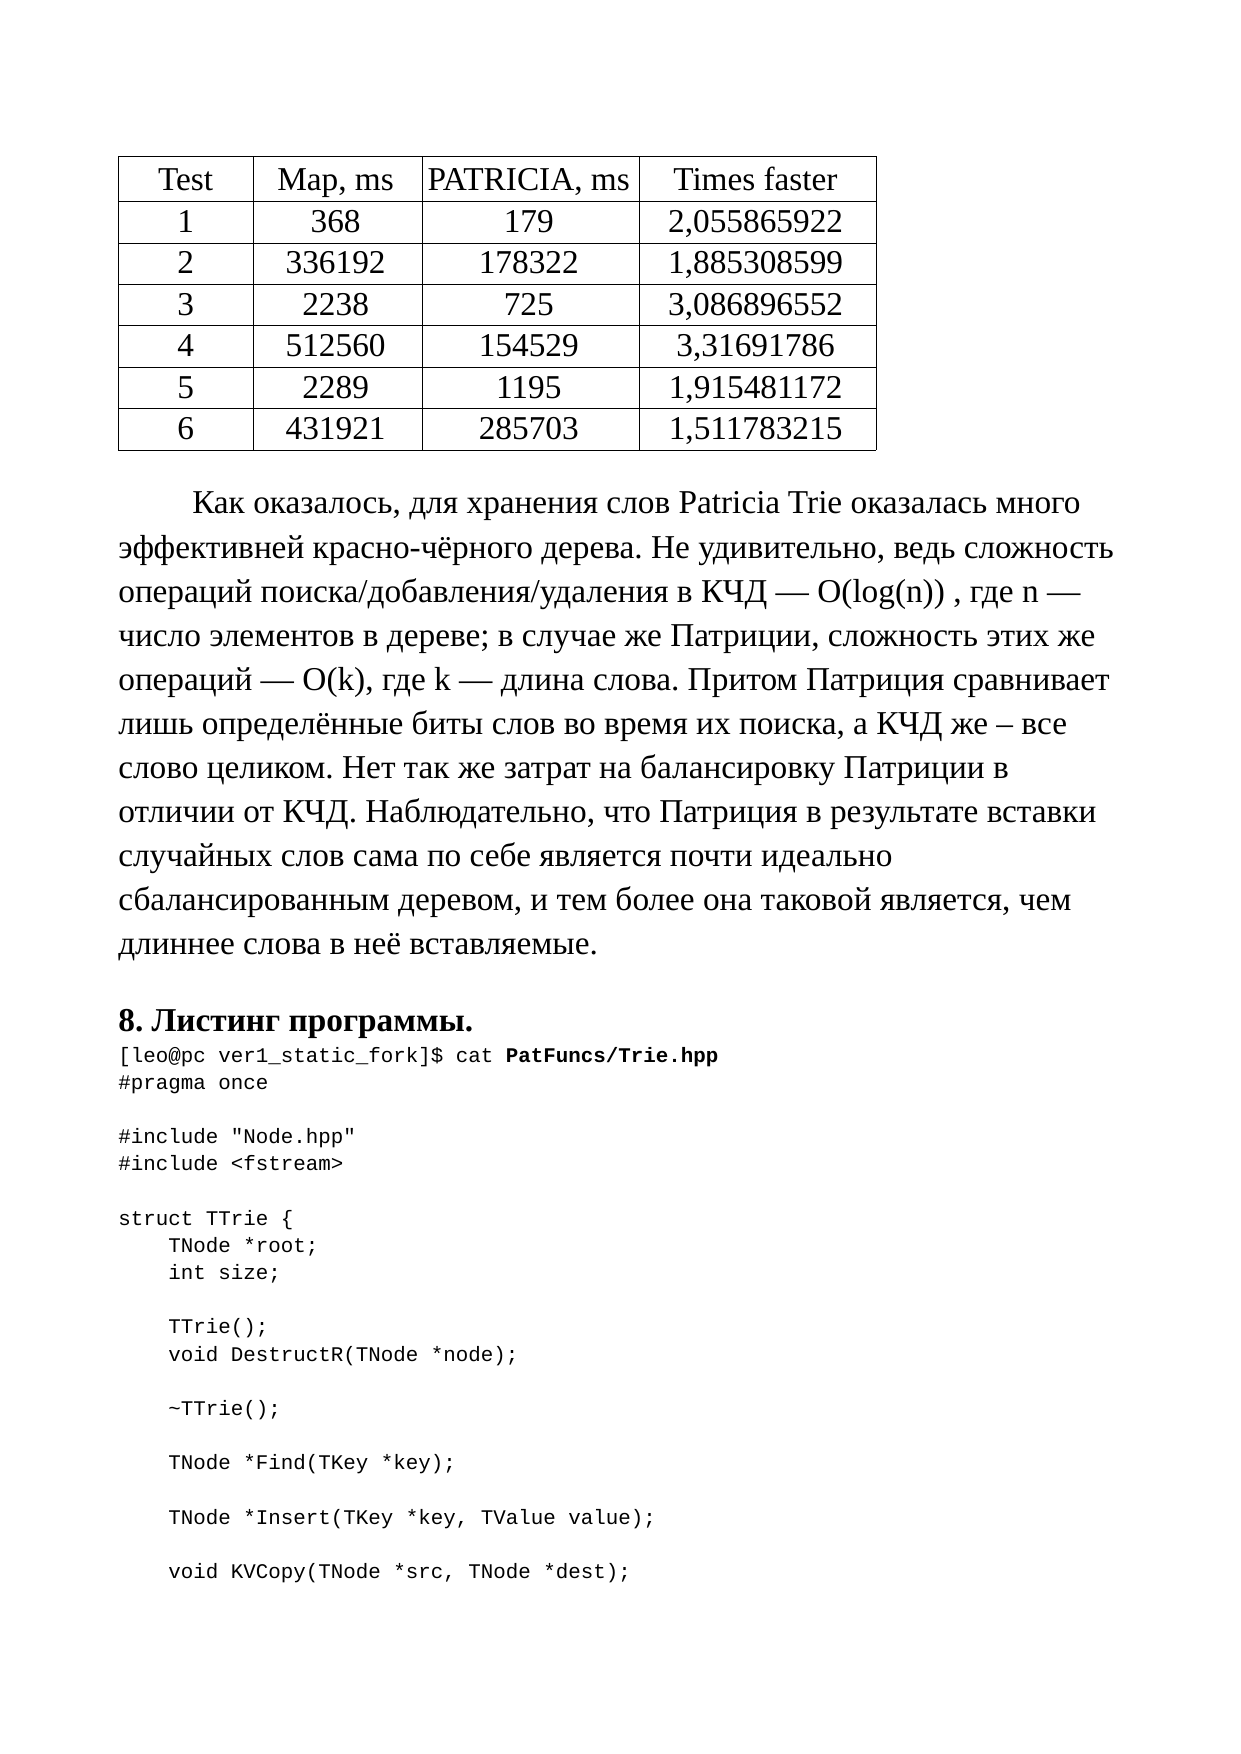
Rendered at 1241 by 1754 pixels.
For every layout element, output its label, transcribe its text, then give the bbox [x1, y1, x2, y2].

table_cell 1,885308599 [640, 244, 876, 284]
table_header Test [119, 157, 253, 201]
table_cell 431921 [254, 409, 422, 450]
table_cell 1195 [423, 368, 639, 408]
text void DestructR(TNode *node); [118, 1344, 1122, 1367]
text TTrie(); [118, 1316, 1122, 1340]
table_header Map, ms [254, 157, 422, 201]
text [leo@pc ver1_static_fork]$ cat PatFuncs/Trie.hpp [118, 1044, 1122, 1068]
table_cell 2,055865922 [640, 202, 876, 242]
table_cell 2238 [254, 285, 422, 325]
table_cell 3,31691786 [640, 326, 876, 367]
text #pragma once [118, 1072, 1122, 1095]
table_cell 1,915481172 [640, 368, 876, 408]
text TNode *Insert(TKey *key, TValue value); [118, 1507, 1122, 1530]
table_cell 3 [119, 285, 253, 325]
text TNode *Find(TKey *key); [118, 1452, 1122, 1476]
table_cell 154529 [423, 326, 639, 367]
table_cell 5 [119, 368, 253, 408]
table_cell 179 [423, 202, 639, 242]
text int size; [118, 1262, 1122, 1286]
text 8. Листинг программы. [118, 1001, 1122, 1039]
table_cell 1 [119, 202, 253, 242]
table_cell 2 [119, 244, 253, 284]
table_cell 2289 [254, 368, 422, 408]
table_cell 3,086896552 [640, 285, 876, 325]
text #include <fstream> [118, 1153, 1122, 1177]
table_cell 725 [423, 285, 639, 325]
text ~TTrie(); [118, 1398, 1122, 1422]
table_cell 6 [119, 409, 253, 450]
text struct TTrie { [118, 1208, 1122, 1231]
text void KVCopy(TNode *src, TNode *dest); [118, 1561, 1122, 1585]
table_cell 368 [254, 202, 422, 242]
table_cell 512560 [254, 326, 422, 367]
text Как оказалось, для хранения слов Patricia Trie оказалась много эффективней красно-чёрного дерева. Не удивительно, ведь сложность операций поиска/добавления/удаления в КЧД — O(log(n)) , где n — число элементов в дереве; в случае же Патриции, сложность этих же операций — O(k), где k — длина слова. Притом Патриция сравнивает лишь определённые биты слов во время их поиска, а КЧД же – все слово целиком. Нет так же затрат на балансировку Патриции в отличии от КЧД. Наблюдательно, что Патриция в результате вставки случайных слов сама по себе является почти идеально сбалансированным деревом, и тем более она таковой является, чем длиннее слова в неё вставляемые. [118, 483, 1122, 962]
table_cell 4 [119, 326, 253, 367]
text #include "Node.hpp" [118, 1126, 1122, 1150]
table_cell 285703 [423, 409, 639, 450]
text TNode *root; [118, 1235, 1122, 1258]
table_cell 178322 [423, 244, 639, 284]
table_cell 336192 [254, 244, 422, 284]
table_header Times faster [640, 157, 876, 201]
table_header PATRICIA, ms [423, 157, 639, 201]
table_cell 1,511783215 [640, 409, 876, 450]
